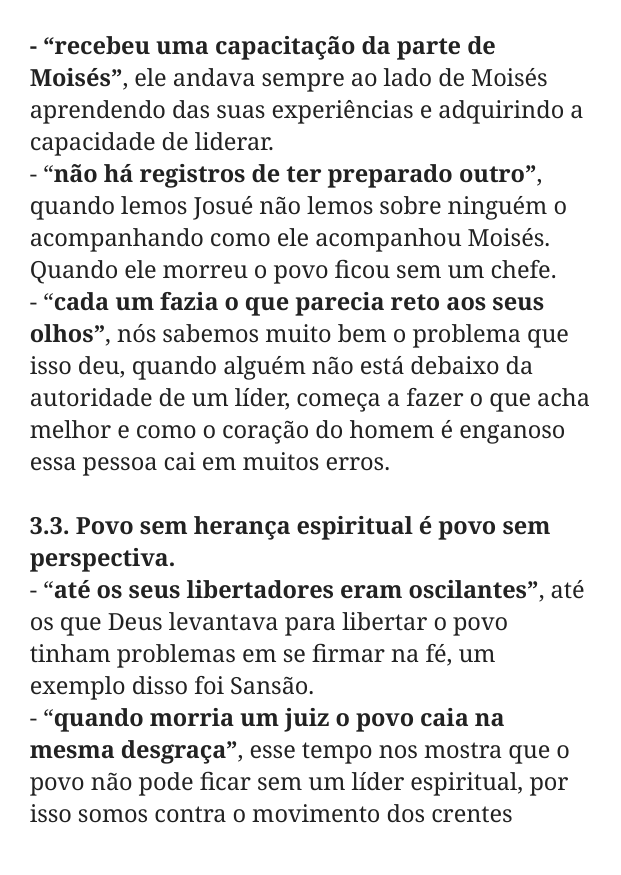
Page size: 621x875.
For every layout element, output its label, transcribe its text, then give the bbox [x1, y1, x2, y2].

text - “quando morria um juiz o povo caia na mesma desgraça”, esse tempo nos mostra que o povo não pode ficar sem um líder espiritual, por isso somos contra o movimento dos crentes [29, 701, 591, 829]
text - “até os seus libertadores eram oscilantes”, até os que Deus levantava para libertar o povo tinham problemas em se firmar na fé, um exemplo disso foi Sansão. [29, 573, 591, 701]
text - “cada um fazia o que parecia reto aos seus olhos”, nós sabemos muito bem o problema que isso deu, quando alguém não está debaixo da autoridade de um líder, começa a fazer o que acha melhor e como o coração do homem é enganoso essa pessoa cai em muitos erros. [29, 285, 591, 477]
text - “não há registros de ter preparado outro”, quando lemos Josué não lemos sobre ninguém o acompanhando como ele acompanhou Moisés. Quando ele morreu o povo ficou sem um chefe. [29, 157, 591, 285]
text - “recebeu uma capacitação da parte de Moisés”, ele andava sempre ao lado de Moisés aprendendo das suas experiências e adquirindo a capacidade de liderar. [29, 29, 591, 157]
text 3.3. Povo sem herança espiritual é povo sem perspectiva. [29, 509, 591, 573]
